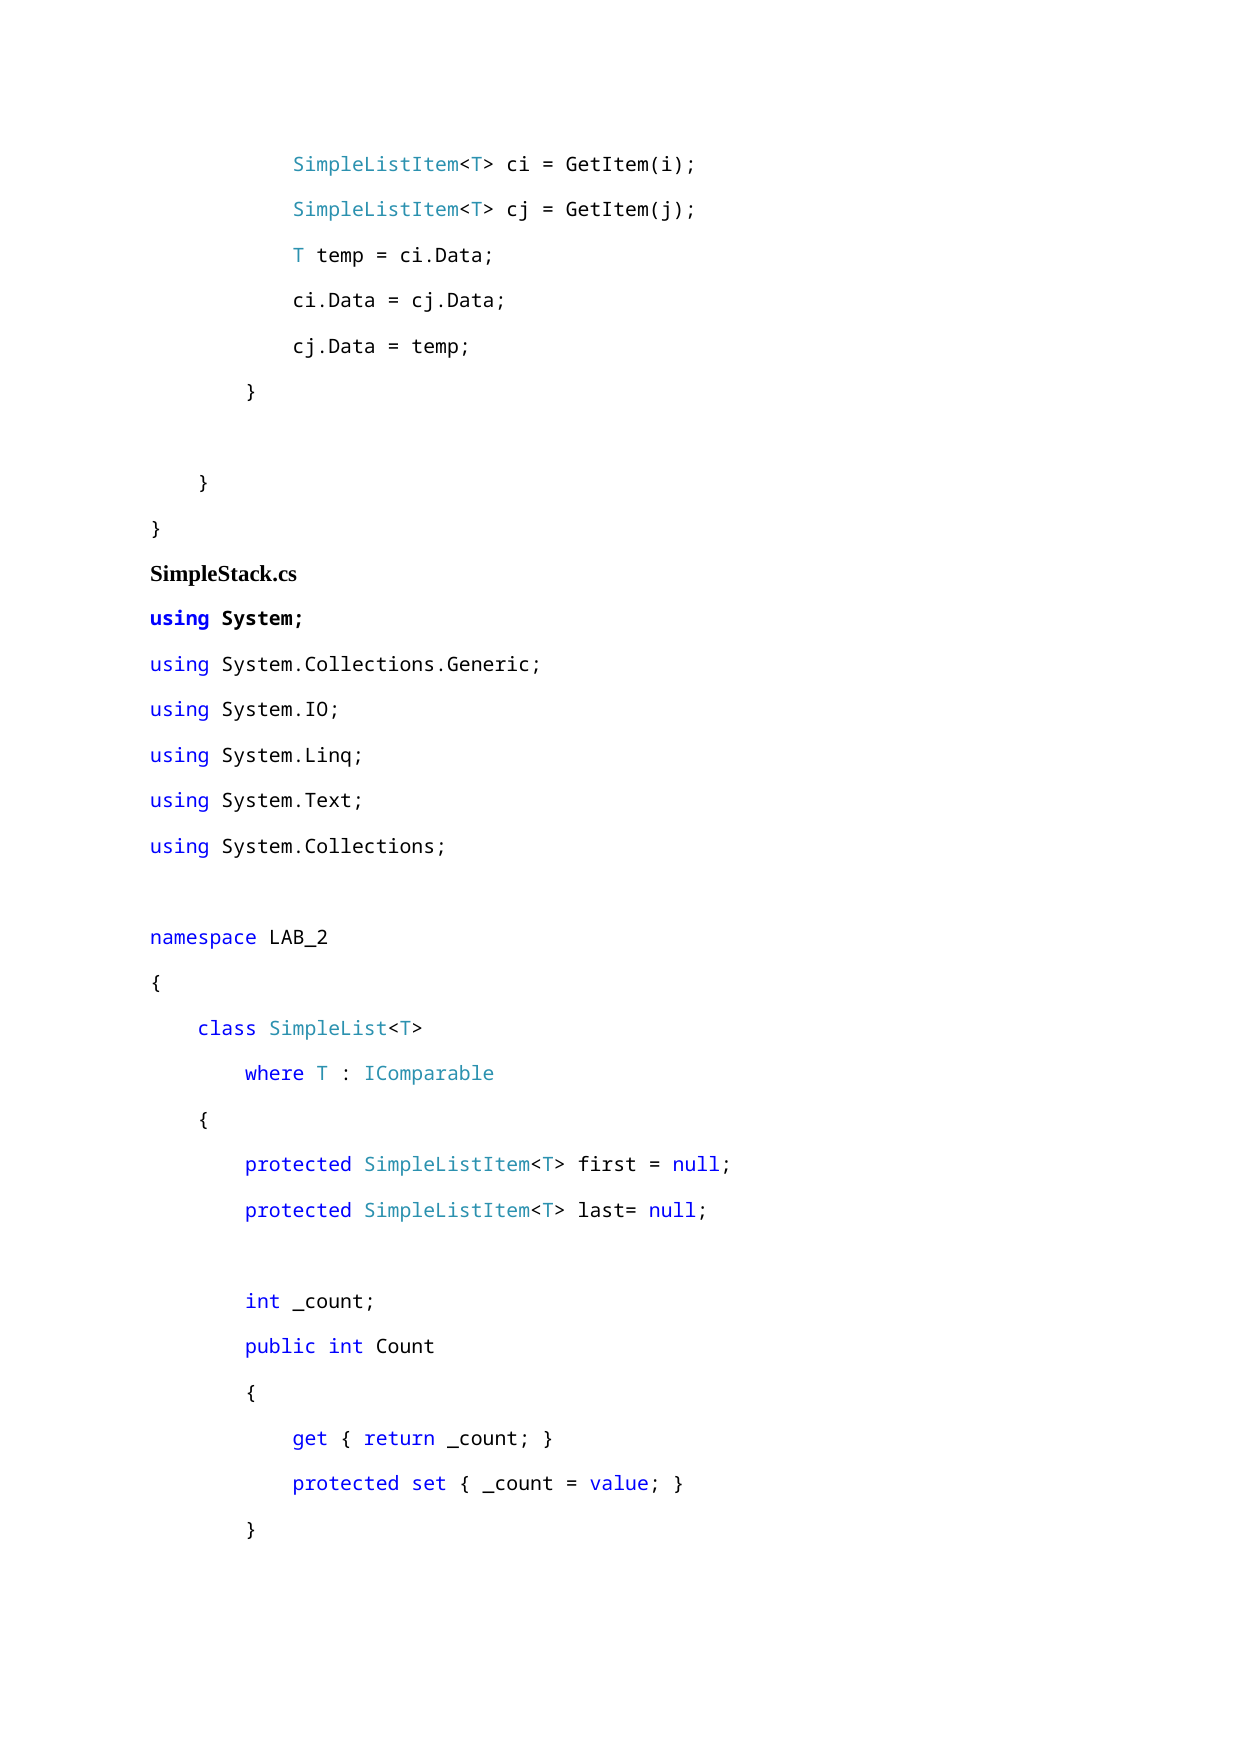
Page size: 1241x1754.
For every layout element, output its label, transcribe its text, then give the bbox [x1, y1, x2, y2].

text protected SimpleListItem<T> last= null; [150, 1196, 1090, 1223]
text } [150, 514, 1090, 541]
text { [150, 969, 1090, 996]
text SimpleStack.cs [150, 560, 1090, 586]
text protected set { _count = value; } [150, 1469, 1090, 1496]
text T temp = ci.Data; [150, 241, 1090, 268]
text using System.Collections; [150, 832, 1090, 859]
text } [150, 378, 1090, 404]
text ci.Data = cj.Data; [150, 287, 1090, 313]
text SimpleListItem<T> ci = GetItem(i); [150, 150, 1090, 177]
text using System.Collections.Generic; [150, 650, 1090, 677]
text class SimpleList<T> [150, 1014, 1090, 1041]
text cj.Data = temp; [150, 332, 1090, 359]
text { [150, 1378, 1090, 1405]
text namespace LAB_2 [150, 923, 1090, 950]
text get { return _count; } [150, 1424, 1090, 1451]
text protected SimpleListItem<T> first = null; [150, 1151, 1090, 1178]
text using System.IO; [150, 696, 1090, 722]
text using System; [150, 604, 1090, 631]
text SimpleListItem<T> cj = GetItem(j); [150, 196, 1090, 222]
text int _count; [150, 1287, 1090, 1314]
text where T : IComparable [150, 1060, 1090, 1087]
text using System.Text; [150, 787, 1090, 813]
text } [150, 469, 1090, 496]
text } [150, 1515, 1090, 1542]
text public int Count [150, 1333, 1090, 1360]
text { [150, 1105, 1090, 1132]
text using System.Linq; [150, 741, 1090, 768]
